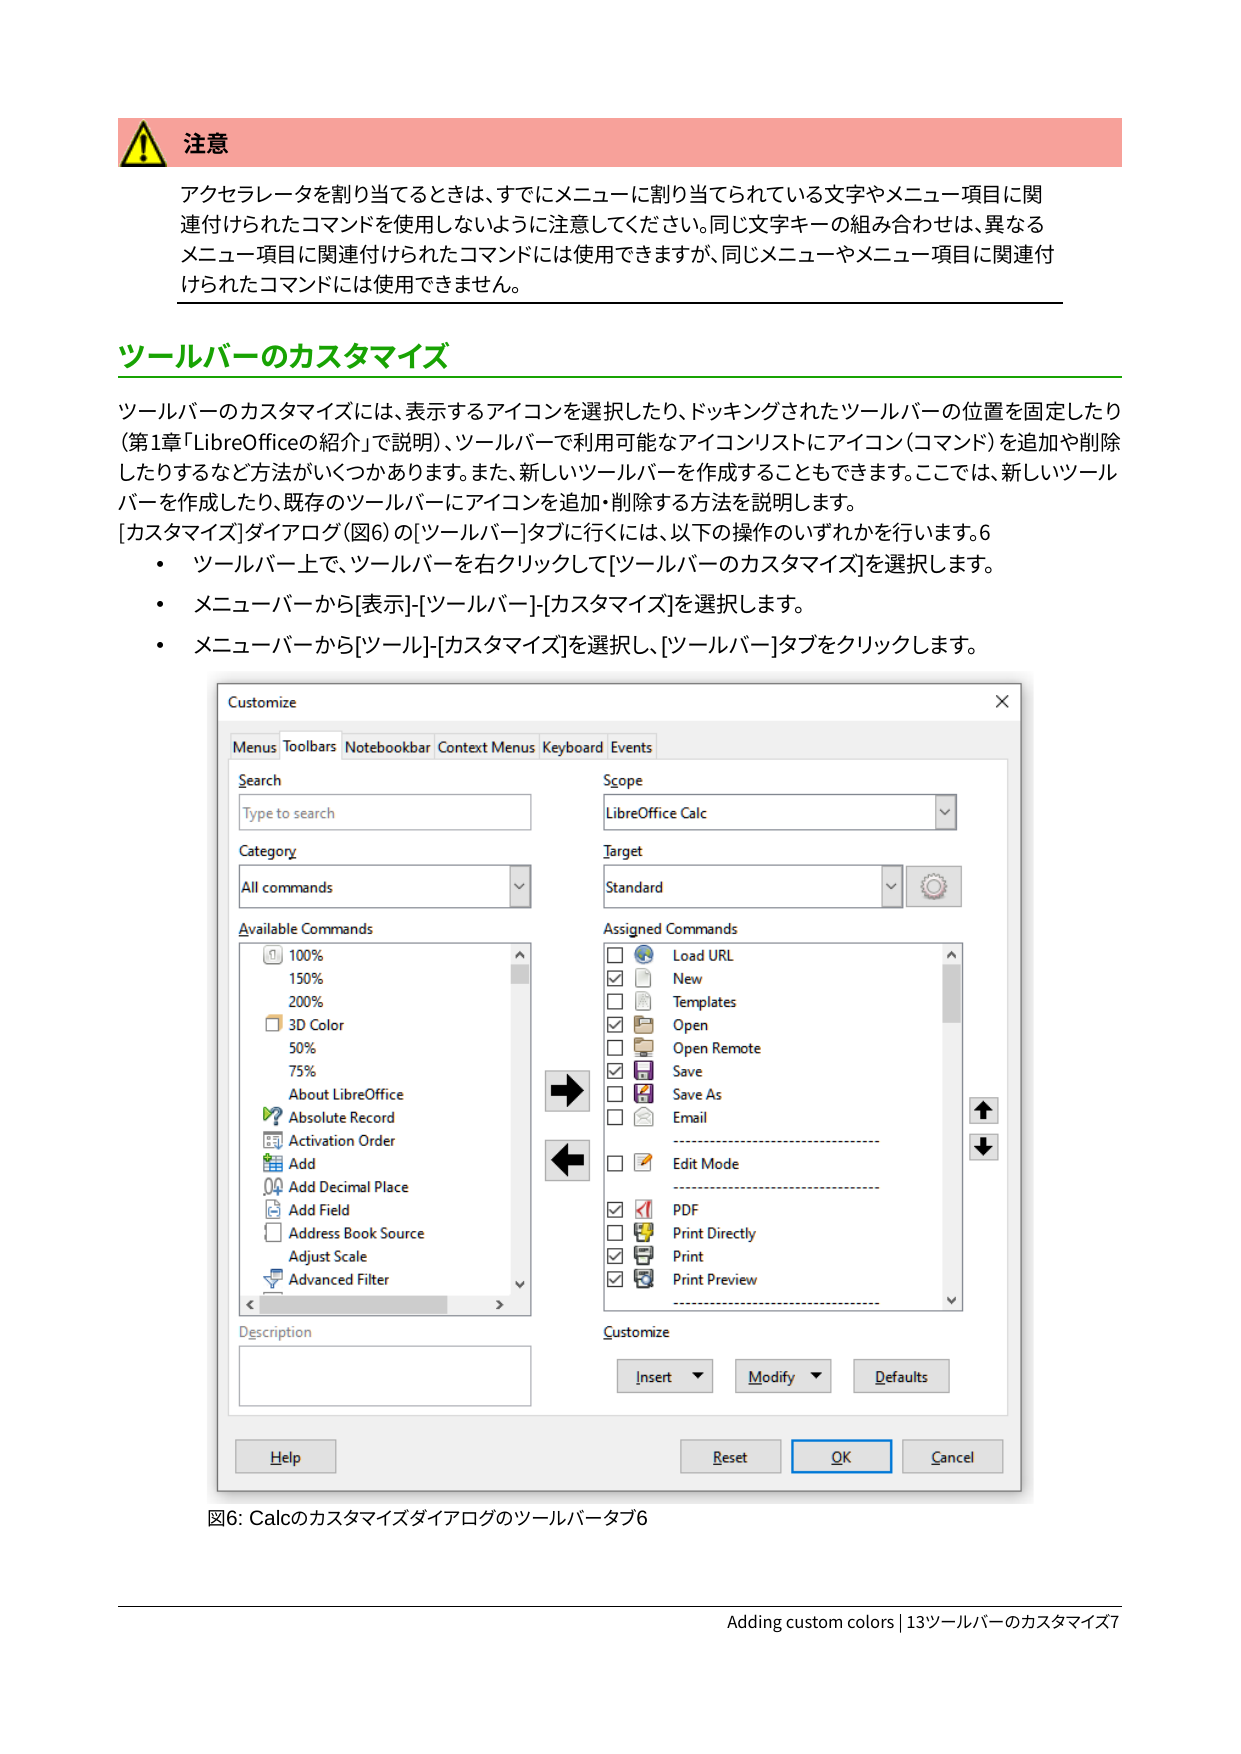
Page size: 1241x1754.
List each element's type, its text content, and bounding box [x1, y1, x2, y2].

list メニューバーから[表示]-[ツールバー]-[カスタマイズ]を選択します。 [156, 587, 1122, 619]
picture [119, 119, 167, 167]
subtitle ツールバーのカスタマイズ [118, 333, 1122, 376]
text 図6: Calcのカスタマイズダイアログのツールバータブ6 [207, 1504, 1033, 1531]
text アクセラレータを割り当てるときは、すでにメニューに割り当てられている文字やメニュー項目に関連付けられたコマンドを使用しないように注意してください。同じ文字キーの組み合わせは、異なるメニュー項目に関連付けられたコマンドには使用できますが、同じメニューやメニュー項目に関連付けられたコマンドには使用できません。 [177, 175, 1063, 302]
subtitle 注意 [118, 118, 1122, 167]
text ツールバーのカスタマイズには、表示するアイコンを選択したり、ドッキングされたツールバーの位置を固定したり（第1章「LibreOfficeの紹介」で説明）、ツールバーで利用可能なアイコンリストにアイコン（コマンド）を追加や削除したりするなど方法がいくつかあります。また、新しいツールバーを作成することもできます。ここでは、新しいツールバーを作成したり、既存のツールバーにアイコンを追加・削除する方法を説明します。 [118, 396, 1122, 516]
list メニューバーから[ツール]-[カスタマイズ]を選択し、[ツールバー]タブをクリックします。 [156, 628, 1122, 659]
list ツールバー上で、ツールバーを右クリックして[ツールバーのカスタマイズ]を選択します。 [156, 547, 1122, 578]
list [カスタマイズ]ダイアログ（図6）の[ツールバー]タブに行くには、以下の操作のいずれかを行います。6 [118, 516, 1122, 547]
picture [206, 671, 1034, 1504]
